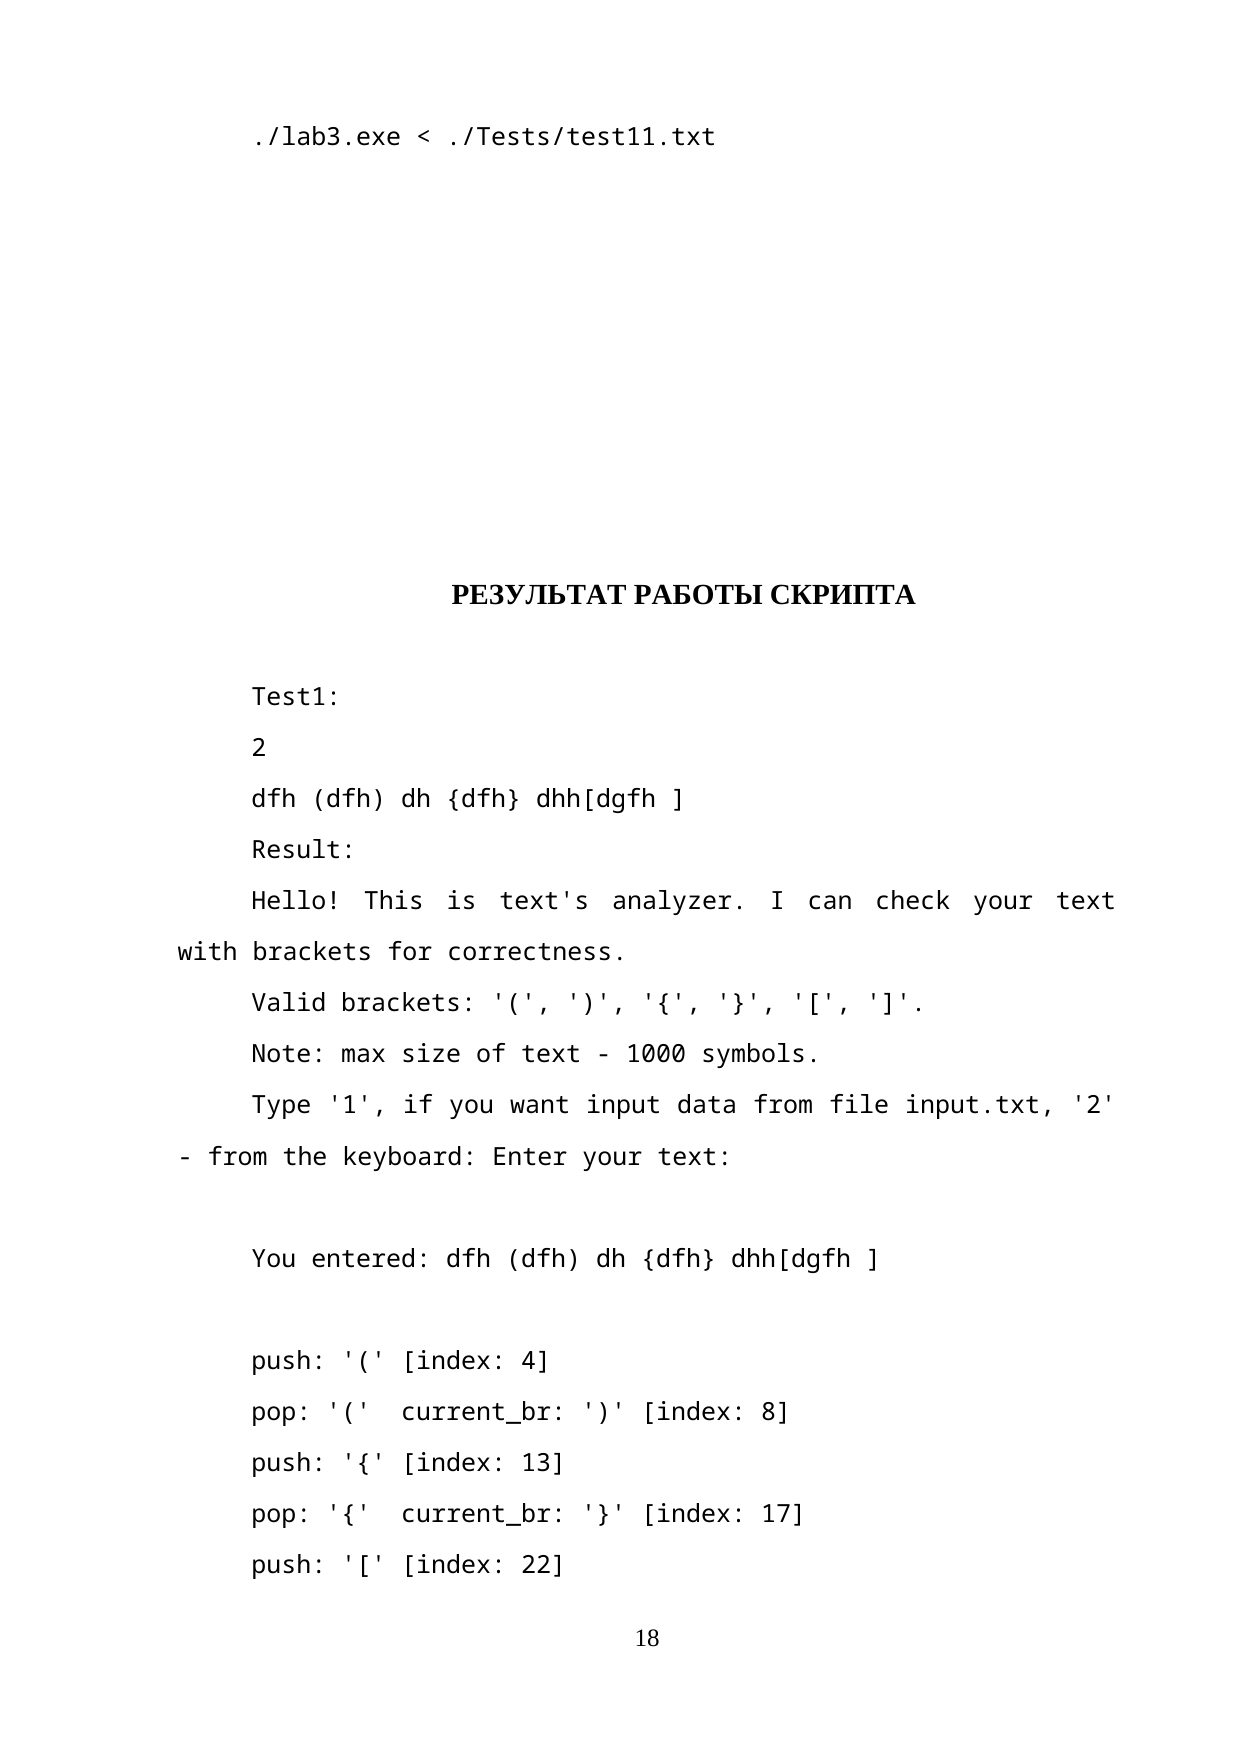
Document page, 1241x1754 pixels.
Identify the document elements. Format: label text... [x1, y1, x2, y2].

text push: '{' [index: 13] [177, 1444, 1116, 1478]
text Type '1', if you want input data from file input.txt, '2' - from the keyboard: Enter your text: [177, 1087, 1116, 1172]
text Note: max size of text - 1000 symbols. [177, 1036, 1116, 1070]
text push: '[' [index: 22] [177, 1547, 1116, 1581]
text Test1: [177, 679, 1116, 713]
text РЕЗУЛЬТАТ РАБОТЫ СКРИПТА [177, 577, 1116, 611]
text Valid brackets: '(', ')', '{', '}', '[', ']'. [177, 985, 1116, 1019]
text You entered: dfh (dfh) dh {dfh} dhh[dgfh ] [177, 1240, 1116, 1274]
text push: '(' [index: 4] [177, 1342, 1116, 1376]
text pop: '(' current_br: ')' [index: 8] [177, 1393, 1116, 1427]
text Hello! This is text's analyzer. I can check your text with brackets for correctness. [177, 883, 1116, 968]
text ./lab3.exe < ./Tests/test11.txt [177, 118, 1116, 152]
text 2 [177, 730, 1116, 764]
text Result: [177, 832, 1116, 866]
text pop: '{' current_br: '}' [index: 17] [177, 1496, 1116, 1529]
text dfh (dfh) dh {dfh} dhh[dgfh ] [177, 781, 1116, 815]
